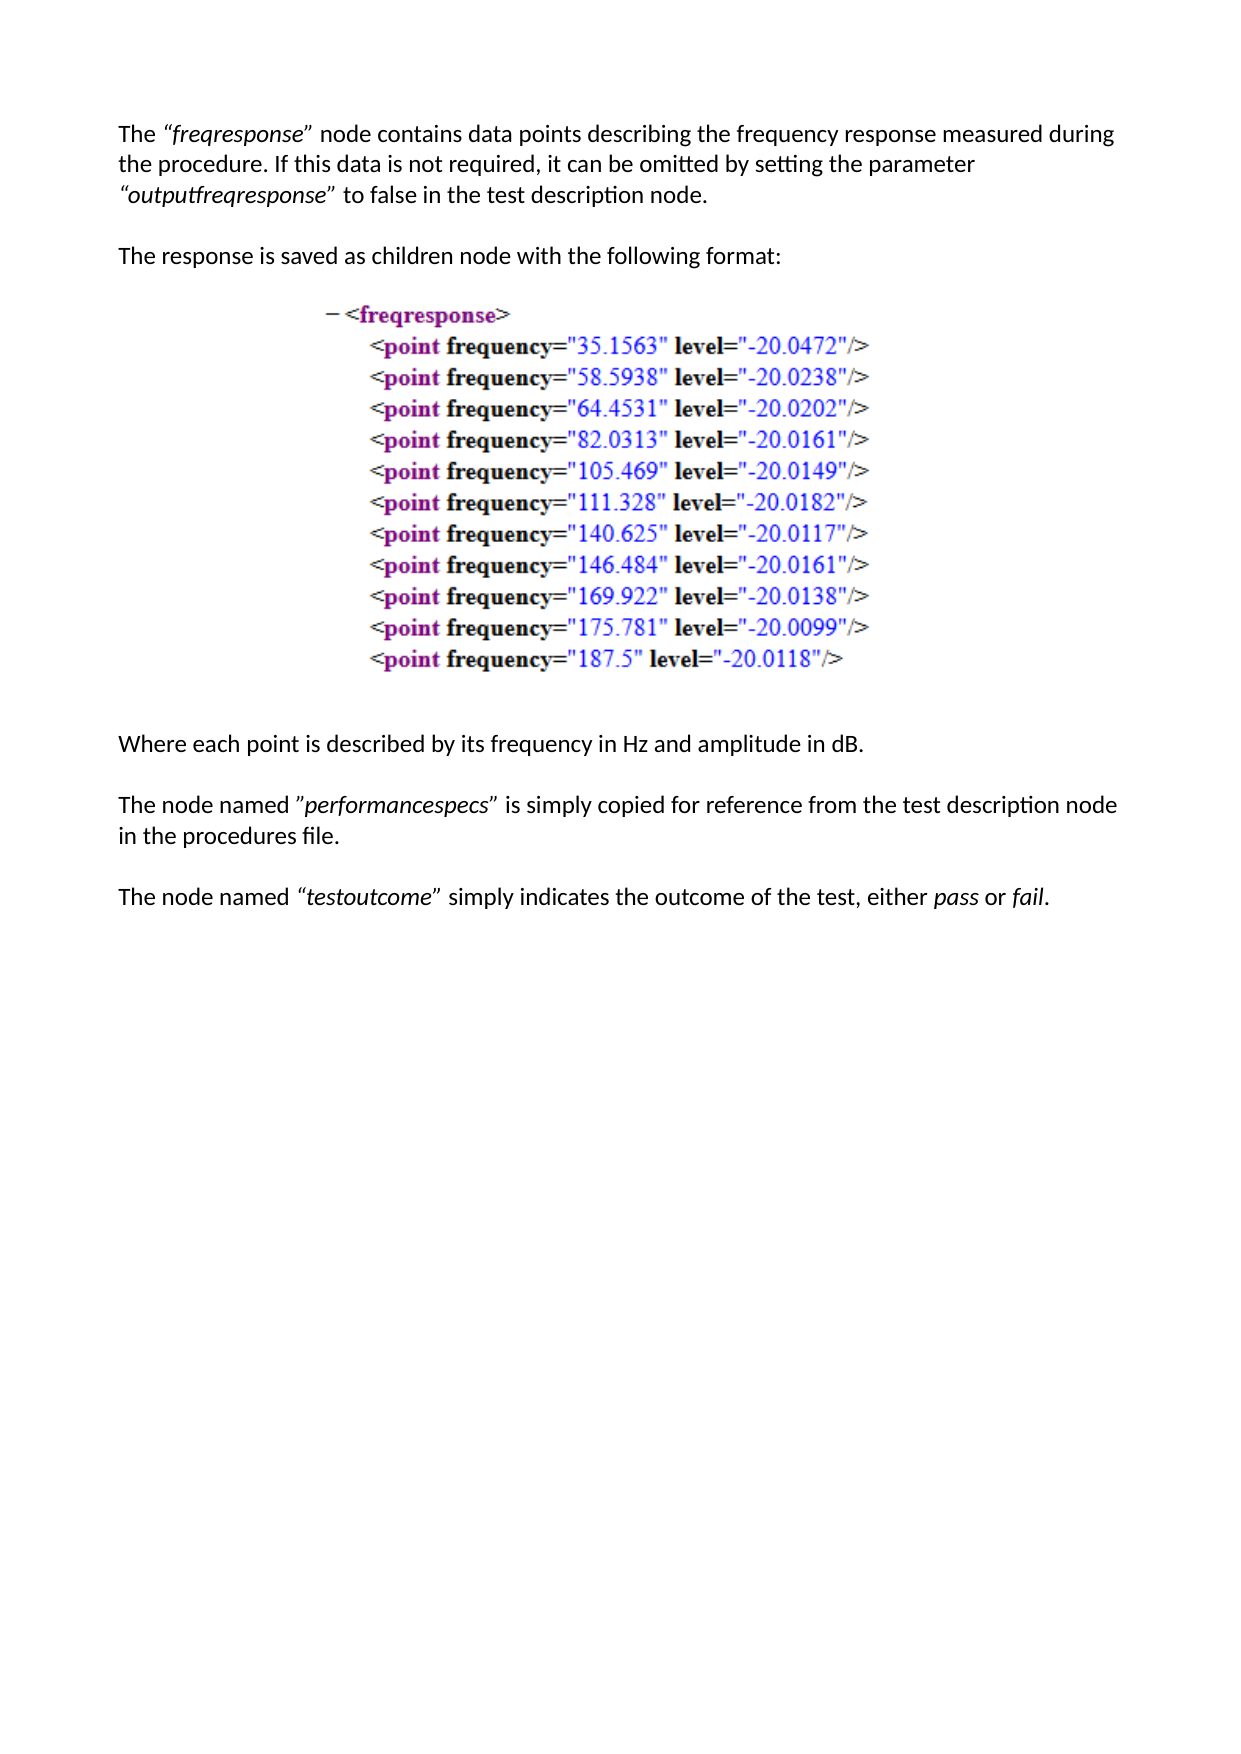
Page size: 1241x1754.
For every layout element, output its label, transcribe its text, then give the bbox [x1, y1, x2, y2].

text The node named “testoutcome” simply indicates the outcome of the test, either pass or fail. [118, 881, 1122, 912]
text The response is saved as children node with the following format: [118, 240, 1122, 271]
text The node named ”performancespecs” is simply copied for reference from the test description node in the procedures file. [118, 789, 1122, 851]
text The “freqresponse” node contains data points describing the frequency response measured during the procedure. If this data is not required, it can be omitted by setting the parameter “outputfreqresponse” to false in the test description node. [118, 118, 1122, 210]
text Where each point is described by its frequency in Hz and amplitude in dB. [118, 728, 1122, 759]
picture [303, 301, 938, 675]
